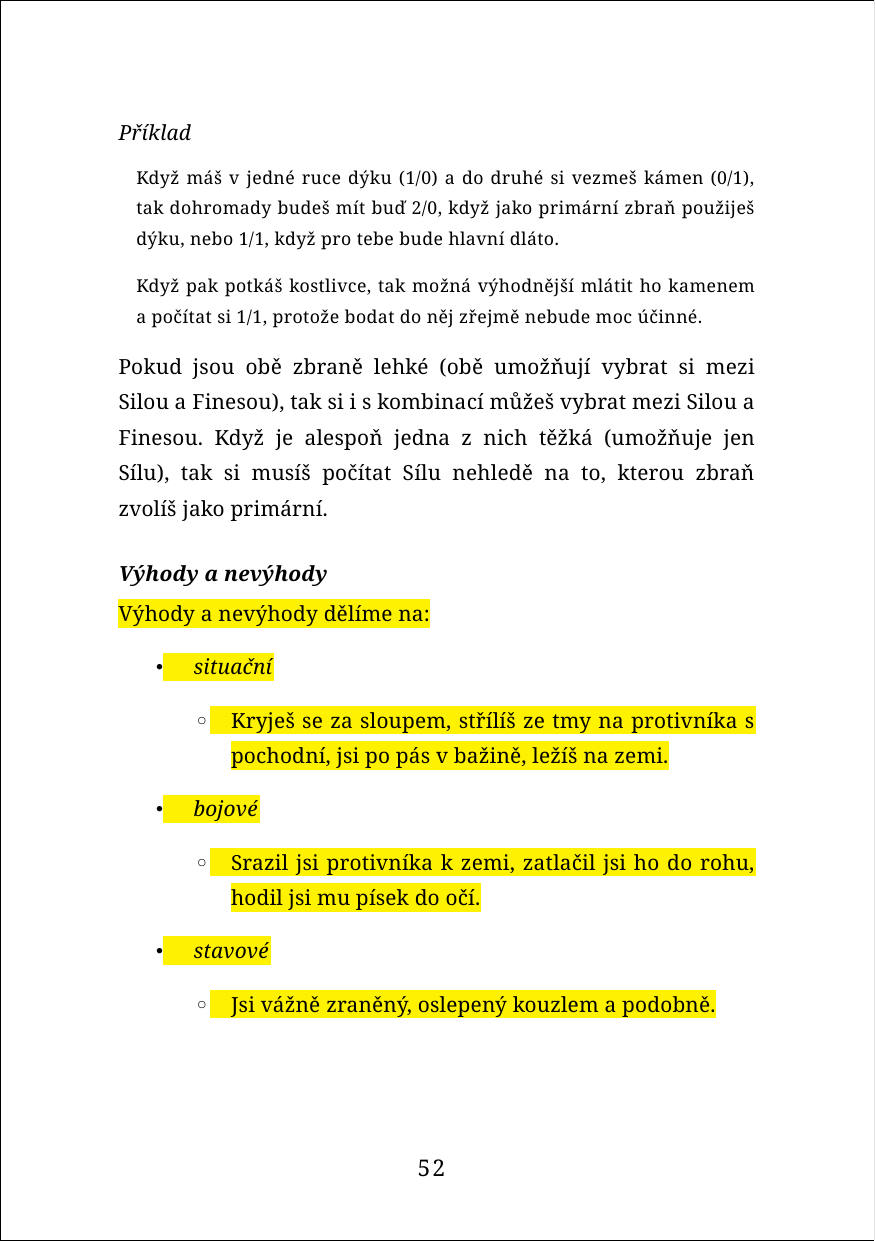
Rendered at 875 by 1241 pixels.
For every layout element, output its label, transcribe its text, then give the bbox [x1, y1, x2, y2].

list situační [156, 652, 756, 681]
text Výhody a nevýhody dělíme na: [118, 599, 756, 628]
text Když pak potkáš kostlivce, tak možná výhodnější mlátit ho kamenem a počítat si 1/1, protože bodat do něj zřejmě nebude moc účinné. [136, 274, 756, 328]
text Příklad [118, 118, 756, 147]
list Kryješ se za sloupem, střílíš ze tmy na protivníka s pochodní, jsi po pás v bažině, ležíš na zemi. [193, 706, 756, 770]
text Pokud jsou obě zbraně lehké (obě umožňují vybrat si mezi Silou a Finesou), tak si i s kombinací můžeš vybrat mezi Silou a Finesou. Když je alespoň jedna z nich těžká (umožňuje jen Sílu), tak si musíš počítat Sílu nehledě na to, kterou zbraň zvolíš jako primární. [118, 352, 756, 522]
list bojové [156, 794, 756, 823]
subtitle Výhody a nevýhody [118, 559, 756, 587]
list Jsi vážně zraněný, oslepený kouzlem a podobně. [193, 990, 756, 1018]
list stavové [156, 936, 756, 965]
text Když máš v jedné ruce dýku (1/0) a do druhé si vezmeš kámen (0/1), tak dohromady budeš mít buď 2/0, když jako primární zbraň použiješ dýku, nebo 1/1, když pro tebe bude hlavní dláto. [136, 166, 756, 250]
list Srazil jsi protivníka k zemi, zatlačil jsi ho do rohu, hodil jsi mu písek do očí. [193, 848, 756, 912]
